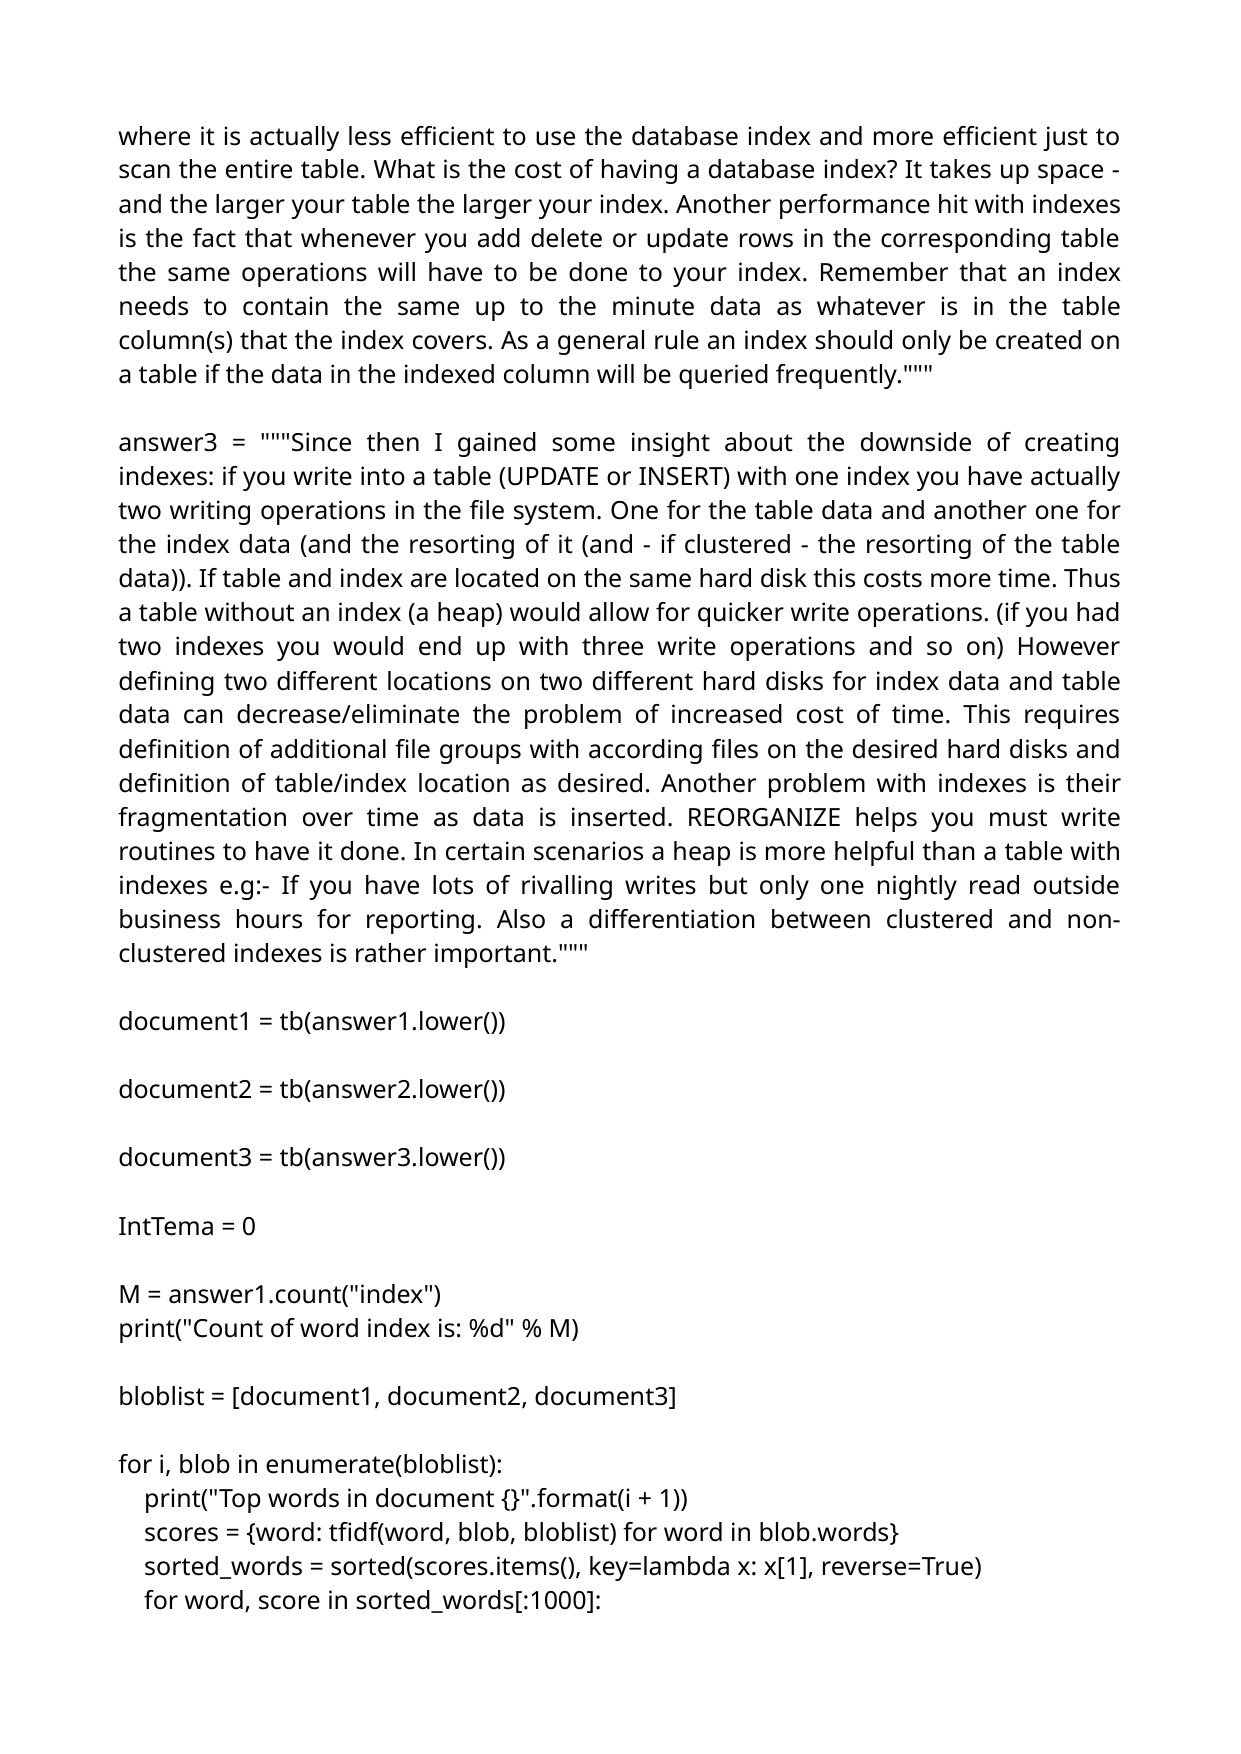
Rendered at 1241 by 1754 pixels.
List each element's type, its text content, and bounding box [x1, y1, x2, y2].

text for word, score in sorted_words[:1000]: [118, 1583, 1122, 1617]
text where it is actually less efficient to use the database index and more efficient just to scan the entire table. What is the cost of having a database index? It takes up space - and the larger your table the larger your index. Another performance hit with indexes is the fact that whenever you add delete or update rows in the corresponding table the same operations will have to be done to your index. Remember that an index needs to contain the same up to the minute data as whatever is in the table column(s) that the index covers. As a general rule an index should only be created on a table if the data in the indexed column will be queried frequently.""" [118, 118, 1122, 391]
text scores = {word: tfidf(word, blob, bloblist) for word in blob.words} [118, 1515, 1122, 1549]
text document2 = tb(answer2.lower()) [118, 1072, 1122, 1106]
text bloblist = [document1, document2, document3] [118, 1378, 1122, 1412]
text answer3 = """Since then I gained some insight about the downside of creating indexes: if you write into a table (UPDATE or INSERT) with one index you have actually two writing operations in the file system. One for the table data and another one for the index data (and the resorting of it (and - if clustered - the resorting of the table data)). If table and index are located on the same hard disk this costs more time. Thus a table without an index (a heap) would allow for quicker write operations. (if you had two indexes you would end up with three write operations and so on) However defining two different locations on two different hard disks for index data and table data can decrease/eliminate the problem of increased cost of time. This requires definition of additional file groups with according files on the desired hard disks and definition of table/index location as desired. Another problem with indexes is their fragmentation over time as data is inserted. REORGANIZE helps you must write routines to have it done. In certain scenarios a heap is more helpful than a table with indexes e.g:- If you have lots of rivalling writes but only one nightly read outside business hours for reporting. Also a differentiation between clustered and non-clustered indexes is rather important.""" [118, 425, 1122, 970]
text for i, blob in enumerate(bloblist): [118, 1447, 1122, 1481]
text M = answer1.count("index") [118, 1276, 1122, 1310]
text IntTema = 0 [118, 1208, 1122, 1242]
text print("Top words in document {}".format(i + 1)) [118, 1481, 1122, 1515]
text sorted_words = sorted(scores.items(), key=lambda x: x[1], reverse=True) [118, 1549, 1122, 1583]
text print("Count of word index is: %d" % M) [118, 1310, 1122, 1344]
text document1 = tb(answer1.lower()) [118, 1004, 1122, 1038]
text document3 = tb(answer3.lower()) [118, 1140, 1122, 1174]
